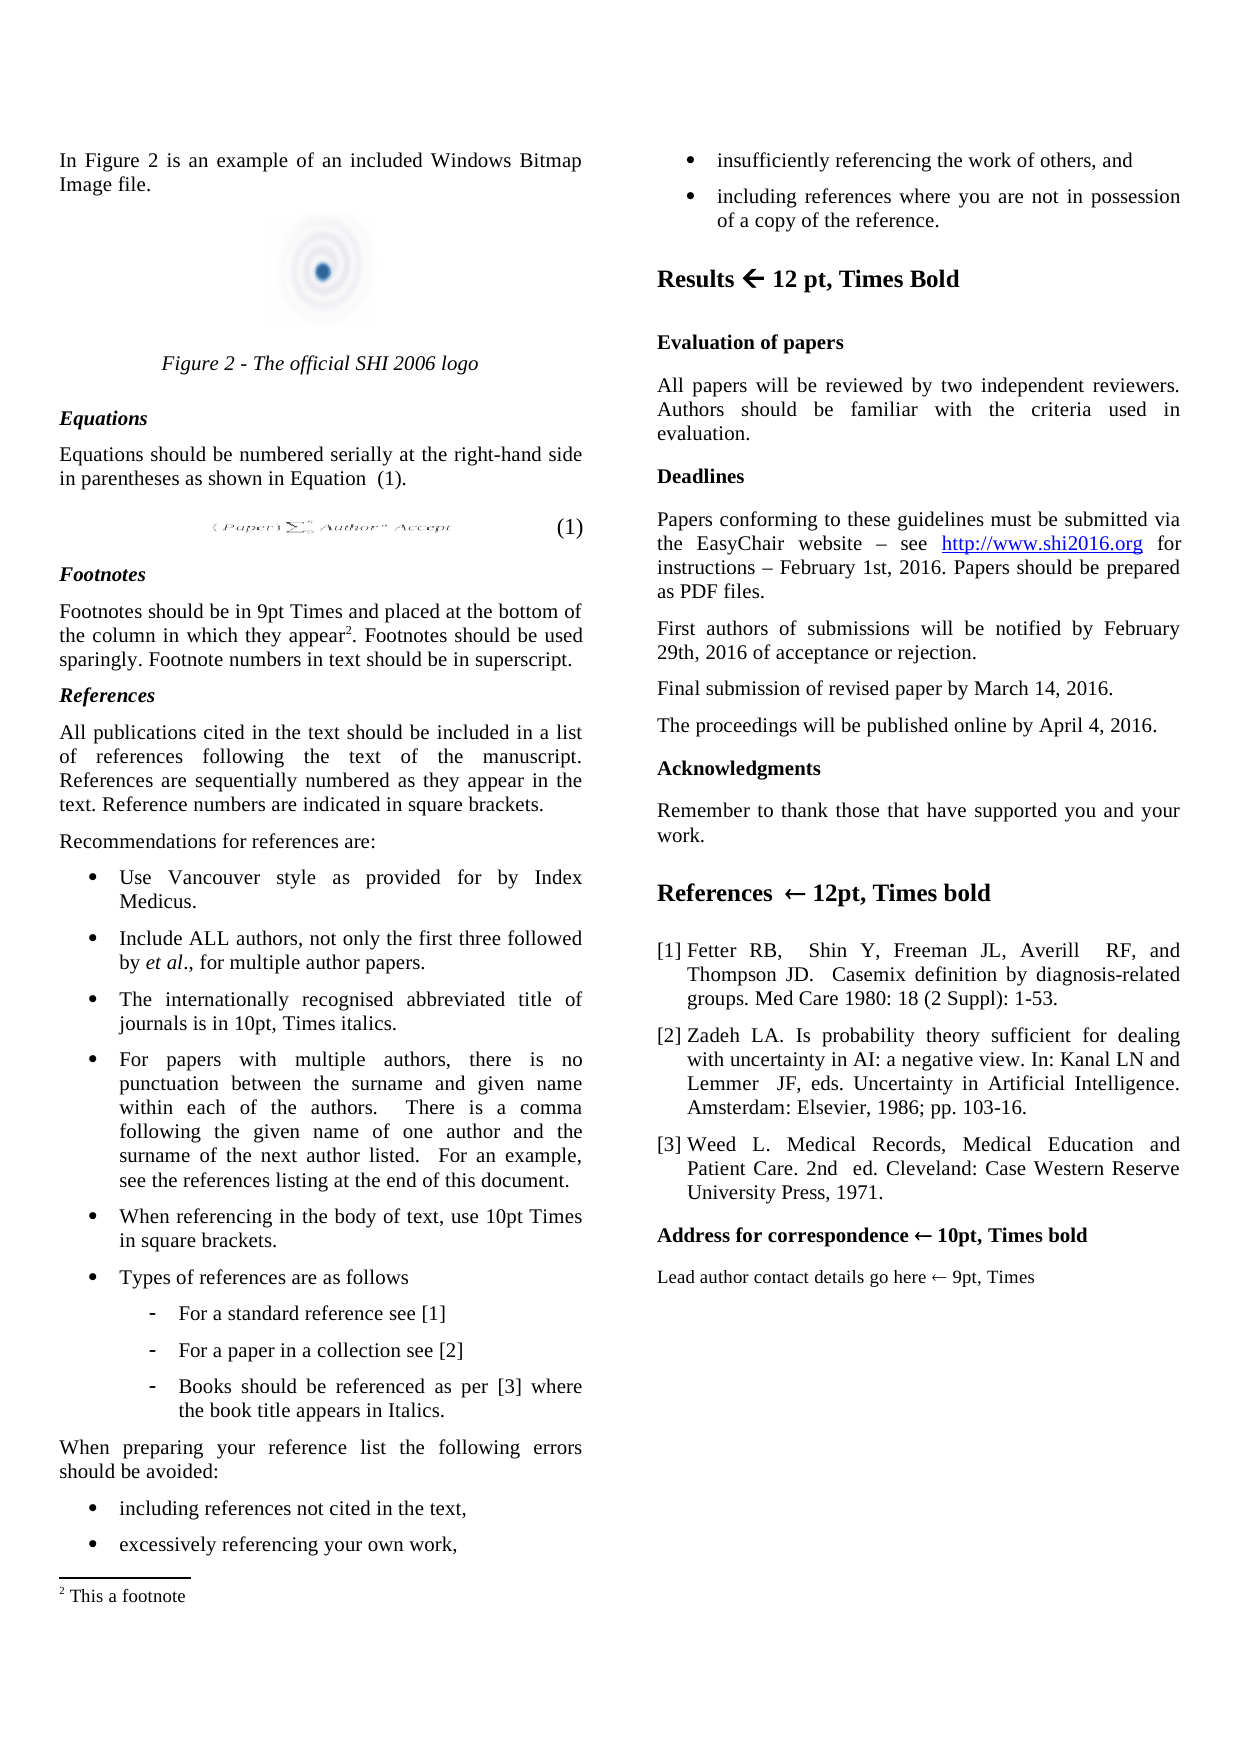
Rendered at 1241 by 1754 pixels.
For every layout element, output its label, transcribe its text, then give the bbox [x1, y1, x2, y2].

subtitle Results  12 pt, Times Bold [657, 264, 1181, 293]
list Include ALL authors, not only the first three followed by et al., for multiple author papers. [89, 926, 583, 974]
list For a paper in a collection see [2] [149, 1338, 583, 1362]
list Types of references are as follows [89, 1264, 583, 1289]
list Books should be referenced as per [3] where the book title appears in Italics. [149, 1374, 583, 1422]
text When preparing your reference list the following errors should be avoided: [59, 1435, 583, 1483]
text Lead author contact details go here  9pt, Times [657, 1265, 1181, 1287]
text [59, 509, 191, 543]
subtitle References  12pt, Times bold [657, 878, 1181, 907]
subtitle References [59, 683, 583, 707]
list Zadeh LA. Is probability theory sufficient for dealing with uncertainty in AI: a negative view. In: Kanal LN and Lemmer JF, eds. Uncertainty in Artificial Intelligence. Amsterdam: Elsevier, 1986; pp. 103-16. [657, 1023, 1181, 1119]
text This a footnote [59, 1584, 583, 1606]
subtitle Address for correspondence  10pt, Times bold [657, 1222, 1181, 1246]
list The internationally recognised abbreviated title of journals is in 10pt, Times italics. [89, 986, 583, 1034]
text In Figure 2 is an example of an included Windows Bitmap Image file. [59, 148, 583, 196]
title Figure 2 - The official SHI 2006 logo [59, 350, 583, 374]
picture [264, 211, 379, 329]
list including references where you are not in possession of a copy of the reference. [687, 184, 1181, 232]
text All publications cited in the text should be included in a list of references following the text of the manuscript. References are sequentially numbered as they appear in the text. Reference numbers are indicated in square brackets. [59, 720, 583, 816]
list Weed L. Medical Records, Medical Education and Patient Care. 2nd ed. Cleveland: Case Western Reserve University Press, 1971. [657, 1131, 1181, 1204]
text Footnotes should be in 9pt Times and placed at the bottom of the column in which they appear. Footnotes should be used sparingly. Footnote numbers in text should be in superscript. [59, 599, 583, 671]
list Use Vancouver style as provided for by Index Medicus. [89, 865, 583, 913]
list For papers with multiple authors, there is no punctuation between the surname and given name within each of the authors. There is a comma following the given name of one author and the surname of the next author listed. For an example, see the references listing at the end of this document. [89, 1047, 583, 1191]
list insufficiently referencing the work of others, and [687, 148, 1181, 172]
text (1) [479, 509, 583, 543]
subtitle Deadlines [657, 464, 1181, 488]
subtitle Acknowledgments [657, 756, 1181, 779]
list excessively referencing your own work, [89, 1532, 583, 1556]
list When referencing in the body of text, use 10pt Times in square brackets. [89, 1204, 583, 1252]
text Papers conforming to these guidelines must be submitted via the EasyChair website – see http://www.shi2016.org for instructions – February 1st, 2016. Papers should be prepared as PDF files. [657, 507, 1181, 603]
subtitle Equations [59, 406, 583, 430]
list Fetter RB, Shin Y, Freeman JL, Averill RF, and Thompson JD. Casemix definition by diagnosis-related groups. Med Care 1980: 18 (2 Suppl): 1-53. [657, 938, 1181, 1010]
text All papers will be reviewed by two independent reviewers. Authors should be familiar with the criteria used in evaluation. [657, 373, 1181, 445]
text Remember to thank those that have supported you and your work. [657, 798, 1181, 846]
text Final submission of revised paper by March 14, 2016. [657, 676, 1181, 700]
text Recommendations for references are: [59, 829, 583, 853]
text First authors of submissions will be notified by February 29th, 2016 of acceptance or rejection. [657, 616, 1181, 664]
list For a standard reference see [1] [149, 1301, 583, 1325]
text Equations should be numbered serially at the right-hand side in parentheses as shown in Equation (1). [59, 442, 583, 490]
subtitle Evaluation of papers [657, 330, 1181, 354]
list including references not cited in the text, [89, 1496, 583, 1519]
subtitle Footnotes [59, 562, 583, 586]
text The proceedings will be published online by April 4, 2016. [657, 713, 1181, 737]
